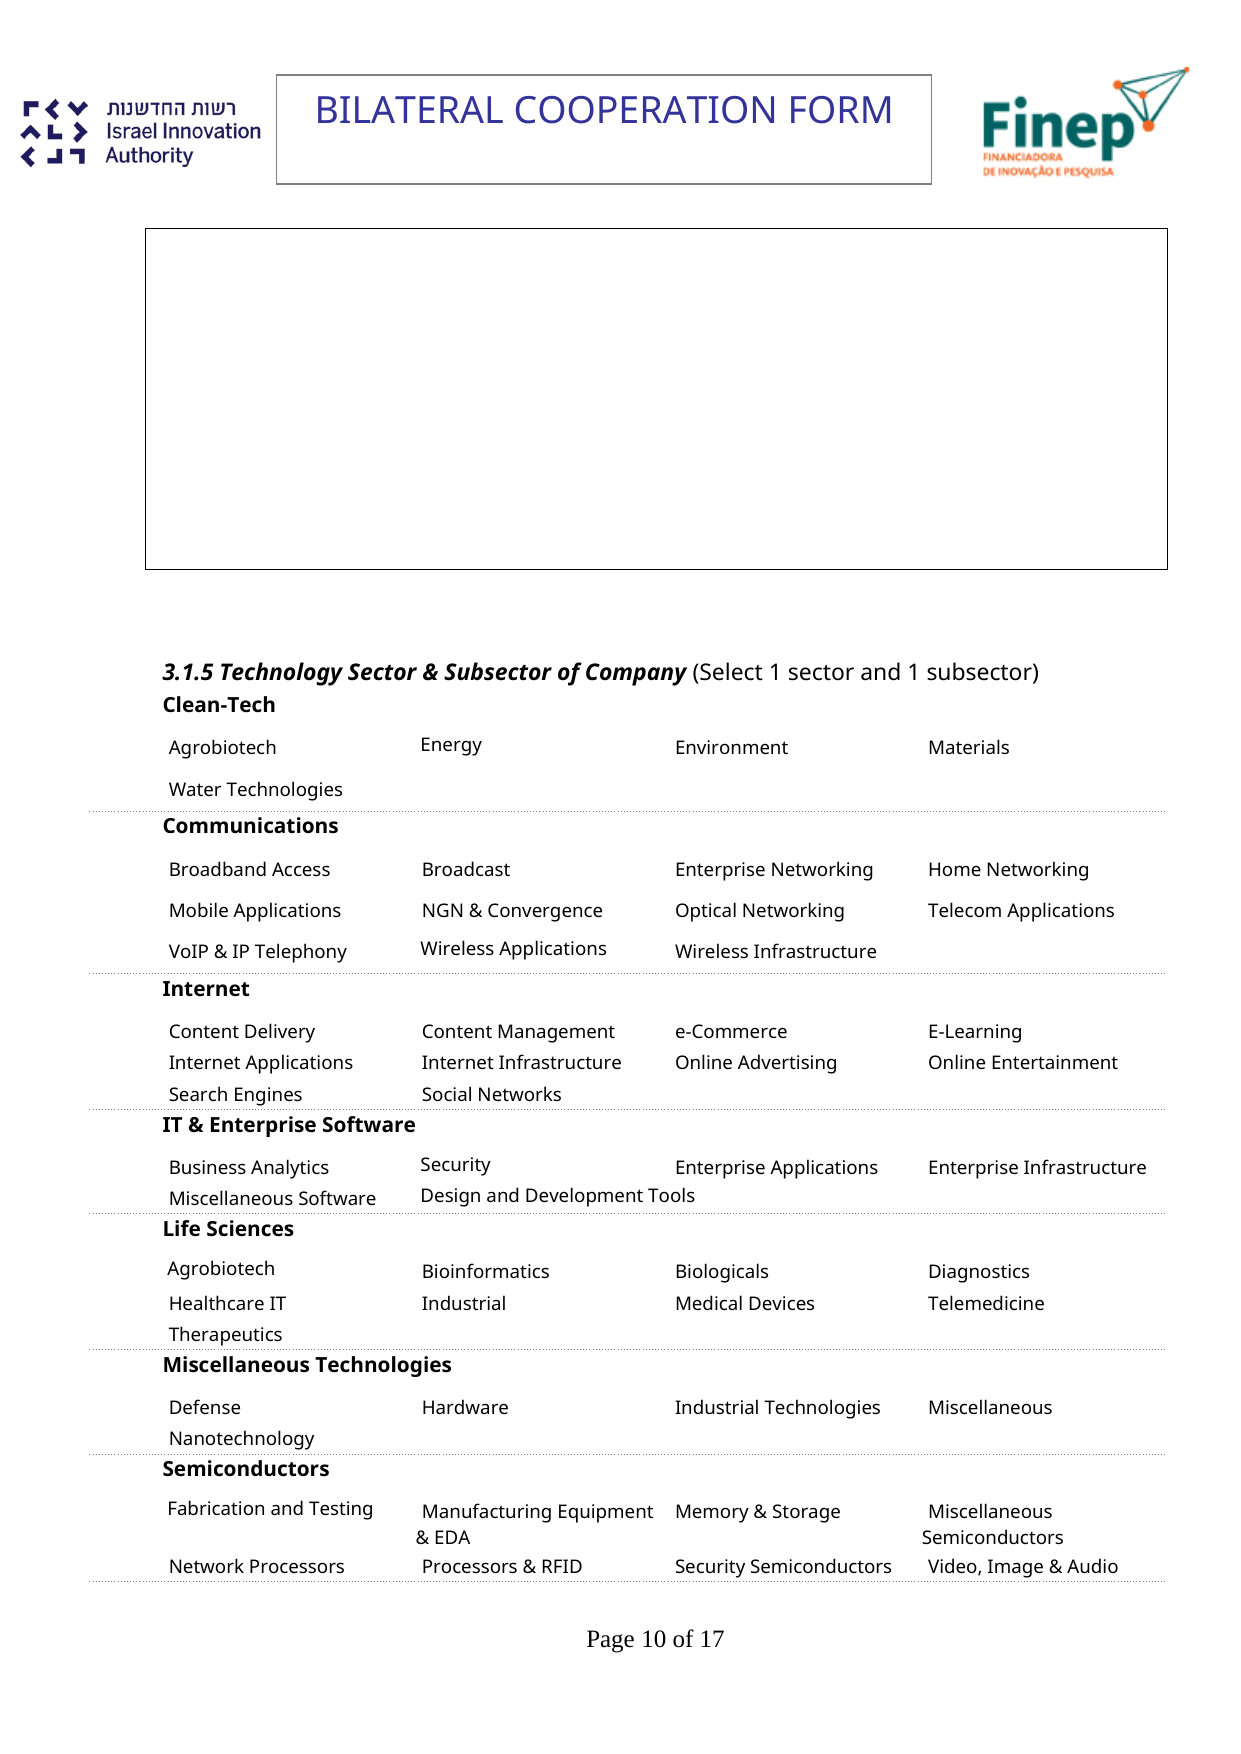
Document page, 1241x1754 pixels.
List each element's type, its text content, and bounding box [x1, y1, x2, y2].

table_cell Security [408, 1151, 661, 1182]
table_cell Manufacturing Equipment & EDA [408, 1496, 661, 1550]
table_cell [89, 1151, 155, 1182]
table_cell Miscellaneous [914, 1391, 1167, 1422]
table_cell Internet Infrastructure [408, 1046, 661, 1078]
table_cell [89, 1015, 155, 1046]
table_cell Search Engines [155, 1078, 408, 1109]
table_cell [89, 1213, 155, 1255]
table_cell Business Analytics [155, 1151, 408, 1182]
table_cell [89, 1581, 1167, 1613]
table_cell Clean-Tech [155, 690, 1167, 731]
table_cell Agrobiotech [155, 731, 408, 773]
table_cell [914, 935, 1167, 973]
table_cell [89, 811, 155, 853]
table_cell [89, 1078, 155, 1109]
table_cell [89, 690, 155, 731]
table_cell Security Semiconductors [661, 1550, 914, 1581]
table_cell Energy [408, 731, 661, 773]
table_cell Defense [155, 1391, 408, 1422]
table_cell Bioinformatics [408, 1255, 661, 1287]
table_cell [89, 1287, 155, 1318]
table_cell [89, 1391, 155, 1422]
table_cell Hardware [408, 1391, 661, 1422]
table_cell Broadcast [408, 853, 661, 894]
table_cell [89, 1109, 155, 1151]
table_cell [89, 1496, 155, 1550]
table_cell Wireless Infrastructure [661, 935, 914, 973]
table_cell VoIP & IP Telephony [155, 935, 408, 973]
table_cell Online Advertising [661, 1046, 914, 1078]
table_cell [388, 773, 558, 811]
table_cell [89, 853, 155, 894]
table_cell Miscellaneous Technologies [155, 1349, 1167, 1391]
table_cell [89, 1318, 155, 1349]
table_cell [89, 731, 155, 773]
table_cell [914, 1182, 1167, 1213]
table_cell Environment [661, 731, 914, 773]
table_cell [89, 894, 155, 935]
table_cell Industrial Technologies [661, 1391, 914, 1422]
table_cell Internet [155, 973, 1167, 1015]
table_cell Optical Networking [661, 894, 914, 935]
table_cell [89, 973, 155, 1015]
table_cell Processors & RFID [408, 1550, 661, 1581]
table_cell [89, 1550, 155, 1581]
table_cell Mobile Applications [155, 894, 408, 935]
table_cell Agrobiotech [155, 1255, 408, 1287]
table_cell Enterprise Applications [661, 1151, 914, 1182]
table_cell [736, 1182, 914, 1213]
table_cell Online Entertainment [914, 1046, 1167, 1078]
table_cell [89, 1046, 155, 1078]
table_cell Semiconductors [155, 1454, 1167, 1496]
table_cell IT & Enterprise Software [155, 1109, 1167, 1151]
table_cell Miscellaneous Software [155, 1182, 408, 1213]
table_cell Social Networks [408, 1078, 661, 1109]
table_cell [89, 773, 155, 811]
table_cell Content Management [408, 1015, 661, 1046]
table_cell Broadband Access [155, 853, 408, 894]
table_cell [89, 1255, 155, 1287]
table_cell [89, 1349, 155, 1391]
table_header 3.1.5 Technology Sector & Subsector of Company (Select 1 sector and 1 subsector) [155, 656, 1167, 690]
table_cell Telecom Applications [914, 894, 1167, 935]
table_cell Internet Applications [155, 1046, 408, 1078]
table_cell [558, 773, 777, 811]
table_cell Home Networking [914, 853, 1167, 894]
table_cell Biologicals [661, 1255, 914, 1287]
table_cell [146, 229, 1167, 569]
table_cell [89, 1182, 155, 1213]
table_cell Fabrication and Testing [155, 1496, 408, 1550]
table_cell Medical Devices [661, 1287, 914, 1318]
table_cell Industrial [408, 1287, 661, 1318]
table_cell [914, 1078, 1167, 1109]
table_cell Enterprise Networking [661, 853, 914, 894]
table_cell Communications [155, 811, 1167, 853]
table_cell Diagnostics [914, 1255, 1167, 1287]
table_cell [943, 773, 1167, 811]
table_cell Therapeutics [155, 1318, 1167, 1349]
table_cell Life Sciences [155, 1213, 1167, 1255]
table_cell Telemedicine [914, 1287, 1167, 1318]
table_cell Enterprise Infrastructure [914, 1151, 1167, 1182]
table_cell E-Learning [914, 1015, 1167, 1046]
table_cell Content Delivery [155, 1015, 408, 1046]
table_cell [89, 935, 155, 973]
table_cell Design and Development Tools [408, 1182, 736, 1213]
table_cell Nanotechnology [155, 1422, 1167, 1453]
table_cell Wireless Applications [408, 935, 661, 973]
table_cell [89, 1454, 155, 1496]
table_cell [89, 1422, 155, 1453]
table_cell Water Technologies [155, 773, 387, 811]
table_header [89, 656, 155, 690]
table_cell Video, Image & Audio [914, 1550, 1167, 1581]
table_cell [778, 773, 942, 811]
table_cell Memory & Storage [661, 1496, 914, 1550]
table_cell Network Processors [155, 1550, 408, 1581]
table_cell Healthcare IT [155, 1287, 408, 1318]
table_cell [89, 228, 145, 569]
table_cell Miscellaneous Semiconductors [914, 1496, 1167, 1550]
table_cell NGN & Convergence [408, 894, 661, 935]
table_cell Materials [914, 731, 1167, 773]
table_cell [661, 1078, 914, 1109]
table_cell e-Commerce [661, 1015, 914, 1046]
